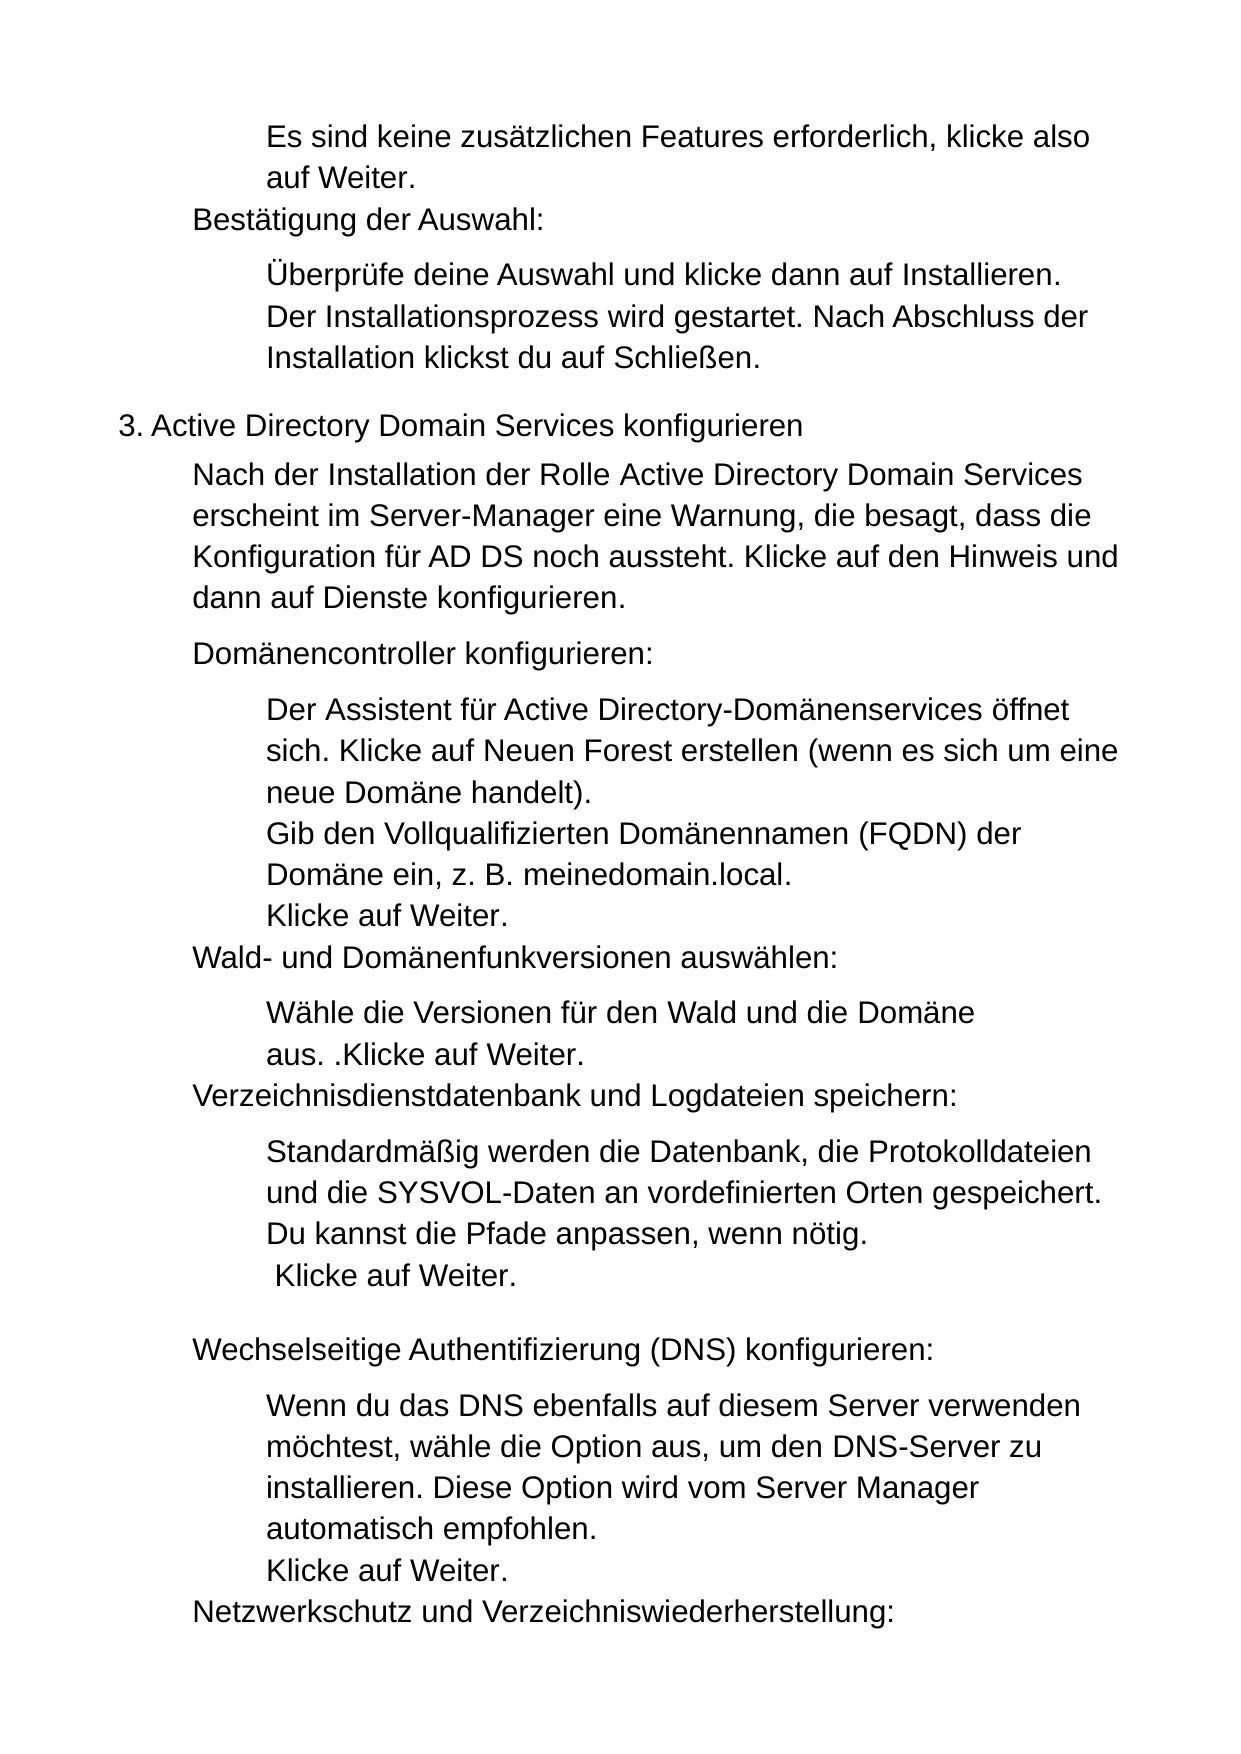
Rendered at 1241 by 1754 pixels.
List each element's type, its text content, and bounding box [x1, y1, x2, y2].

list Klicke auf Weiter. [236, 897, 1122, 933]
list Überprüfe deine Auswahl und klicke dann auf Installieren. [236, 256, 1122, 292]
list Wald- und Domänenfunkversionen auswählen: [162, 939, 1122, 974]
list Wähle die Versionen für den Wald und die Domäne aus. .Klicke auf Weiter. [236, 994, 1122, 1072]
list Netzwerkschutz und Verzeichniswiederherstellung: [162, 1593, 1122, 1629]
list Der Installationsprozess wird gestartet. Nach Abschluss der Installation klickst du auf Schließen. [236, 298, 1122, 375]
list Der Assistent für Active Directory-Domänenservices öffnet sich. Klicke auf Neuen Forest erstellen (wenn es sich um eine neue Domäne handelt). [236, 691, 1122, 809]
list Nach der Installation der Rolle Active Directory Domain Services erscheint im Server-Manager eine Warnung, die besagt, dass die Konfiguration für AD DS noch aussteht. Klicke auf den Hinweis und dann auf Dienste konfigurieren. [162, 456, 1122, 615]
subtitle 3. Active Directory Domain Services konfigurieren [118, 407, 1122, 443]
list Klicke auf Weiter. [236, 1257, 1122, 1292]
list Bestätigung der Auswahl: [162, 201, 1122, 237]
list Wenn du das DNS ebenfalls auf diesem Server verwenden möchtest, wähle die Option aus, um den DNS-Server zu installieren. Diese Option wird vom Server Manager automatisch empfohlen. [236, 1387, 1122, 1546]
list Gib den Vollqualifizierten Domänennamen (FQDN) der Domäne ein, z. B. meinedomain.local. [236, 815, 1122, 892]
list Wechselseitige Authentifizierung (DNS) konfigurieren: [162, 1331, 1122, 1367]
list Es sind keine zusätzlichen Features erforderlich, klicke also auf Weiter. [236, 118, 1122, 195]
list Klicke auf Weiter. [236, 1552, 1122, 1588]
list Standardmäßig werden die Datenbank, die Protokolldateien und die SYSVOL-Daten an vordefinierten Orten gespeichert. Du kannst die Pfade anpassen, wenn nötig. [236, 1133, 1122, 1251]
list Verzeichnisdienstdatenbank und Logdateien speichern: [162, 1077, 1122, 1113]
list Domänencontroller konfigurieren: [162, 635, 1122, 671]
